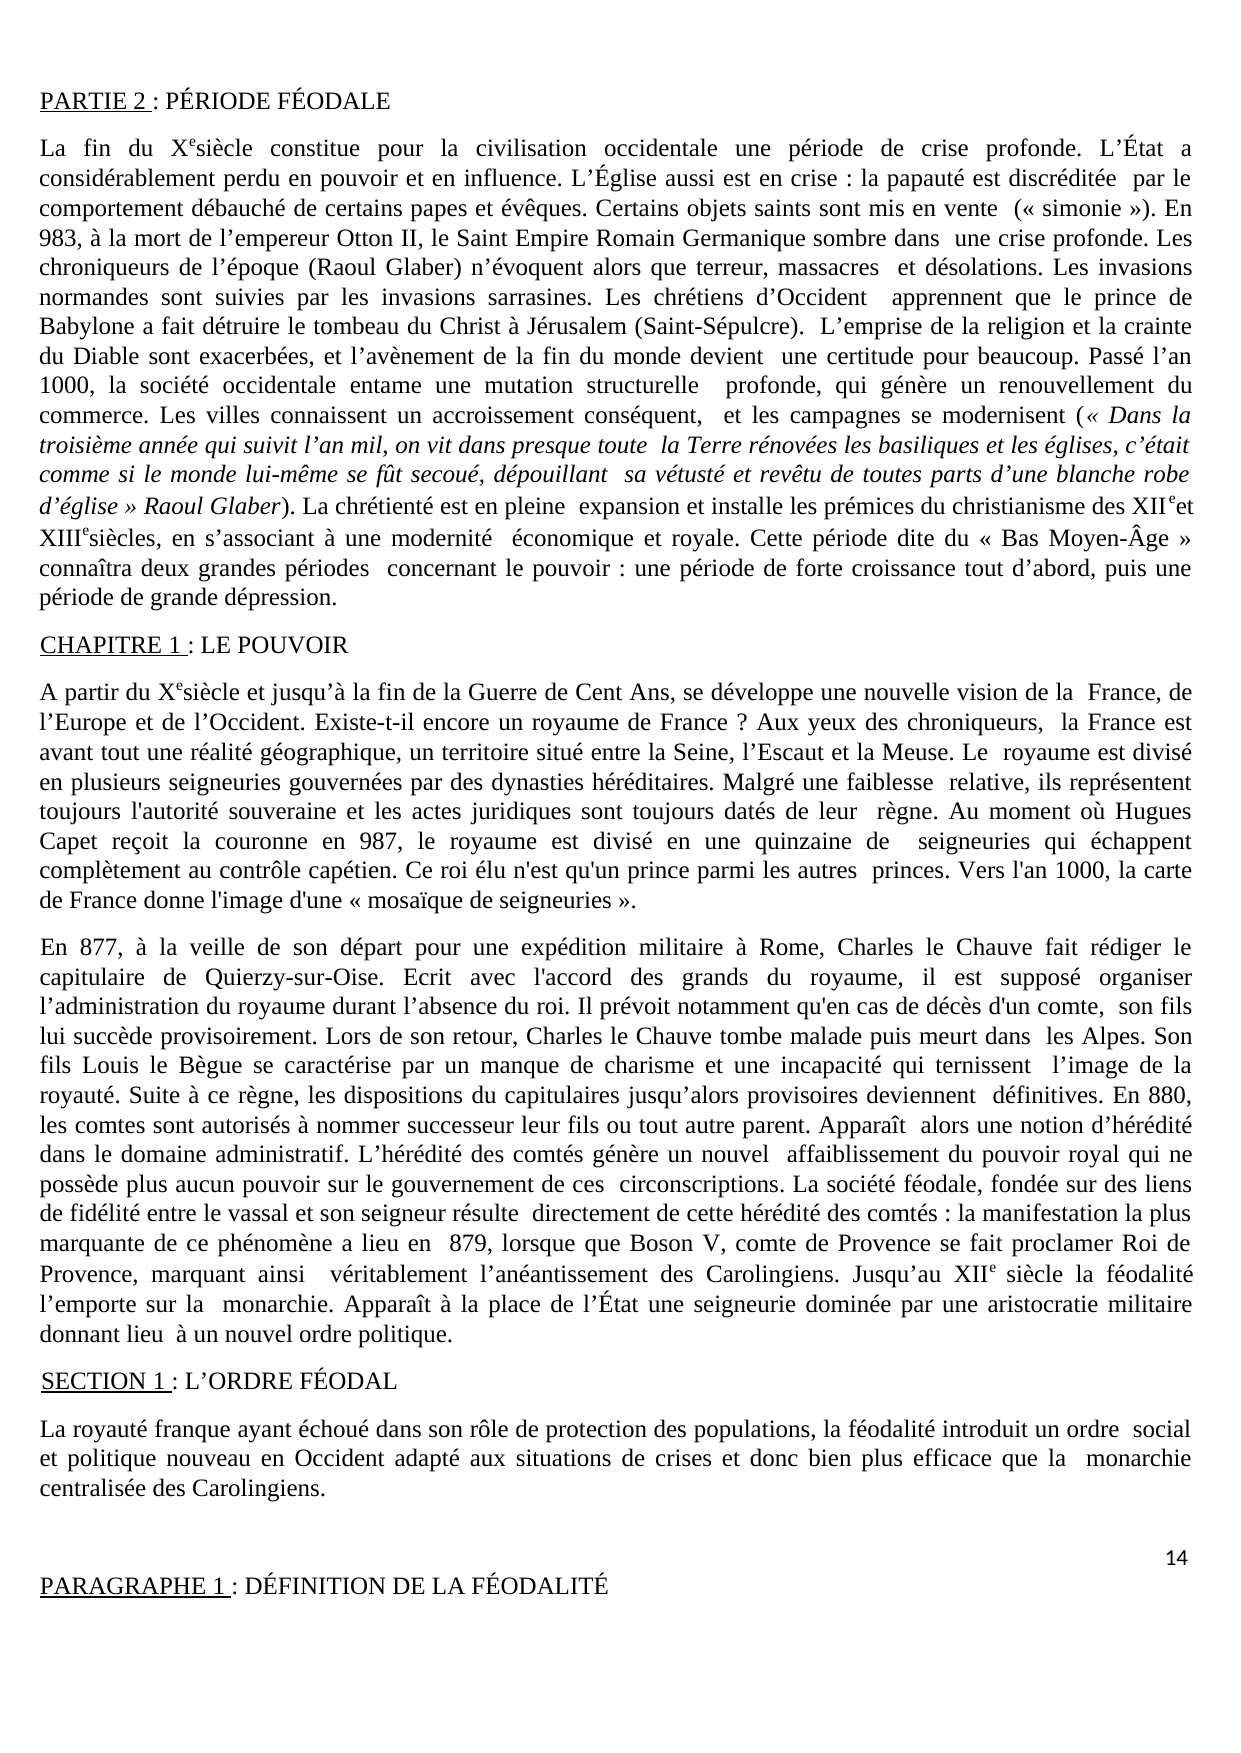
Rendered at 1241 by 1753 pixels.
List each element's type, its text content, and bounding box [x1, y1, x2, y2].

text CHAPITRE 1 : LE POUVOIR [40, 630, 1193, 658]
text La royauté franque ayant échoué dans son rôle de protection des populations, la féodalité introduit un ordre social et politique nouveau en Occident adapté aux situations de crises et donc bien plus efficace que la monarchie centralisée des Carolingiens. [39, 1414, 1193, 1502]
text 14 [36, 1543, 1188, 1571]
text La fin du Xesiècle constitue pour la civilisation occidentale une période de crise profonde. L’État a considérablement perdu en pouvoir et en influence. L’Église aussi est en crise : la papauté est discréditée par le comportement débauché de certains papes et évêques. Certains objets saints sont mis en vente (« simonie »). En 983, à la mort de l’empereur Otton II, le Saint Empire Romain Germanique sombre dans une crise profonde. Les chroniqueurs de l’époque (Raoul Glaber) n’évoquent alors que terreur, massacres et désolations. Les invasions normandes sont suivies par les invasions sarrasines. Les chrétiens d’Occident apprennent que le prince de Babylone a fait détruire le tombeau du Christ à Jérusalem (Saint-Sépulcre). L’emprise de la religion et la crainte du Diable sont exacerbées, et l’avènement de la fin du monde devient une certitude pour beaucoup. Passé l’an 1000, la société occidentale entame une mutation structurelle profonde, qui génère un renouvellement du commerce. Les villes connaissent un accroissement conséquent, et les campagnes se modernisent (« Dans la troisième année qui suivit l’an mil, on vit dans presque toute la Terre rénovées les basiliques et les églises, c’était comme si le monde lui-même se fût secoué, dépouillant sa vétusté et revêtu de toutes parts d’une blanche robe d’église » Raoul Glaber). La chrétienté est en pleine expansion et installe les prémices du christianisme des XIIeet XIIIesiècles, en s’associant à une modernité économique et royale. Cette période dite du « Bas Moyen-Âge » connaîtra deux grandes périodes concernant le pouvoir : une période de forte croissance tout d’abord, puis une période de grande dépression. [39, 131, 1194, 611]
text PARAGRAPHE 1 : DÉFINITION DE LA FÉODALITÉ [39, 1571, 1193, 1600]
text PARTIE 2 : PÉRIODE FÉODALE [39, 86, 1193, 114]
text En 877, à la veille de son départ pour une expédition militaire à Rome, Charles le Chauve fait rédiger le capitulaire de Quierzy-sur-Oise. Ecrit avec l'accord des grands du royaume, il est supposé organiser l’administration du royaume durant l’absence du roi. Il prévoit notamment qu'en cas de décès d'un comte, son fils lui succède provisoirement. Lors de son retour, Charles le Chauve tombe malade puis meurt dans les Alpes. Son fils Louis le Bègue se caractérise par un manque de charisme et une incapacité qui ternissent l’image de la royauté. Suite à ce règne, les dispositions du capitulaires jusqu’alors provisoires deviennent définitives. En 880, les comtes sont autorisés à nommer successeur leur fils ou tout autre parent. Apparaît alors une notion d’hérédité dans le domaine administratif. L’hérédité des comtés génère un nouvel affaiblissement du pouvoir royal qui ne possède plus aucun pouvoir sur le gouvernement de ces circonscriptions. La société féodale, fondée sur des liens de fidélité entre le vassal et son seigneur résulte directement de cette hérédité des comtés : la manifestation la plus marquante de ce phénomène a lieu en 879, lorsque que Boson V, comte de Provence se fait proclamer Roi de Provence, marquant ainsi véritablement l’anéantissement des Carolingiens. Jusqu’au XIIe siècle la féodalité l’emporte sur la monarchie. Apparaît à la place de l’État une seigneurie dominée par une aristocratie militaire donnant lieu à un nouvel ordre politique. [39, 932, 1194, 1348]
text A partir du Xesiècle et jusqu’à la fin de la Guerre de Cent Ans, se développe une nouvelle vision de la France, de l’Europe et de l’Occident. Existe-t-il encore un royaume de France ? Aux yeux des chroniqueurs, la France est avant tout une réalité géographique, un territoire situé entre la Seine, l’Escaut et la Meuse. Le royaume est divisé en plusieurs seigneuries gouvernées par des dynasties héréditaires. Malgré une faiblesse relative, ils représentent toujours l'autorité souveraine et les actes juridiques sont toujours datés de leur règne. Au moment où Hugues Capet reçoit la couronne en 987, le royaume est divisé en une quinzaine de seigneuries qui échappent complètement au contrôle capétien. Ce roi élu n'est qu'un prince parmi les autres princes. Vers l'an 1000, la carte de France donne l'image d'une « mosaïque de seigneuries ». [39, 675, 1194, 914]
text SECTION 1 : L’ORDRE FÉODAL [41, 1366, 1193, 1395]
